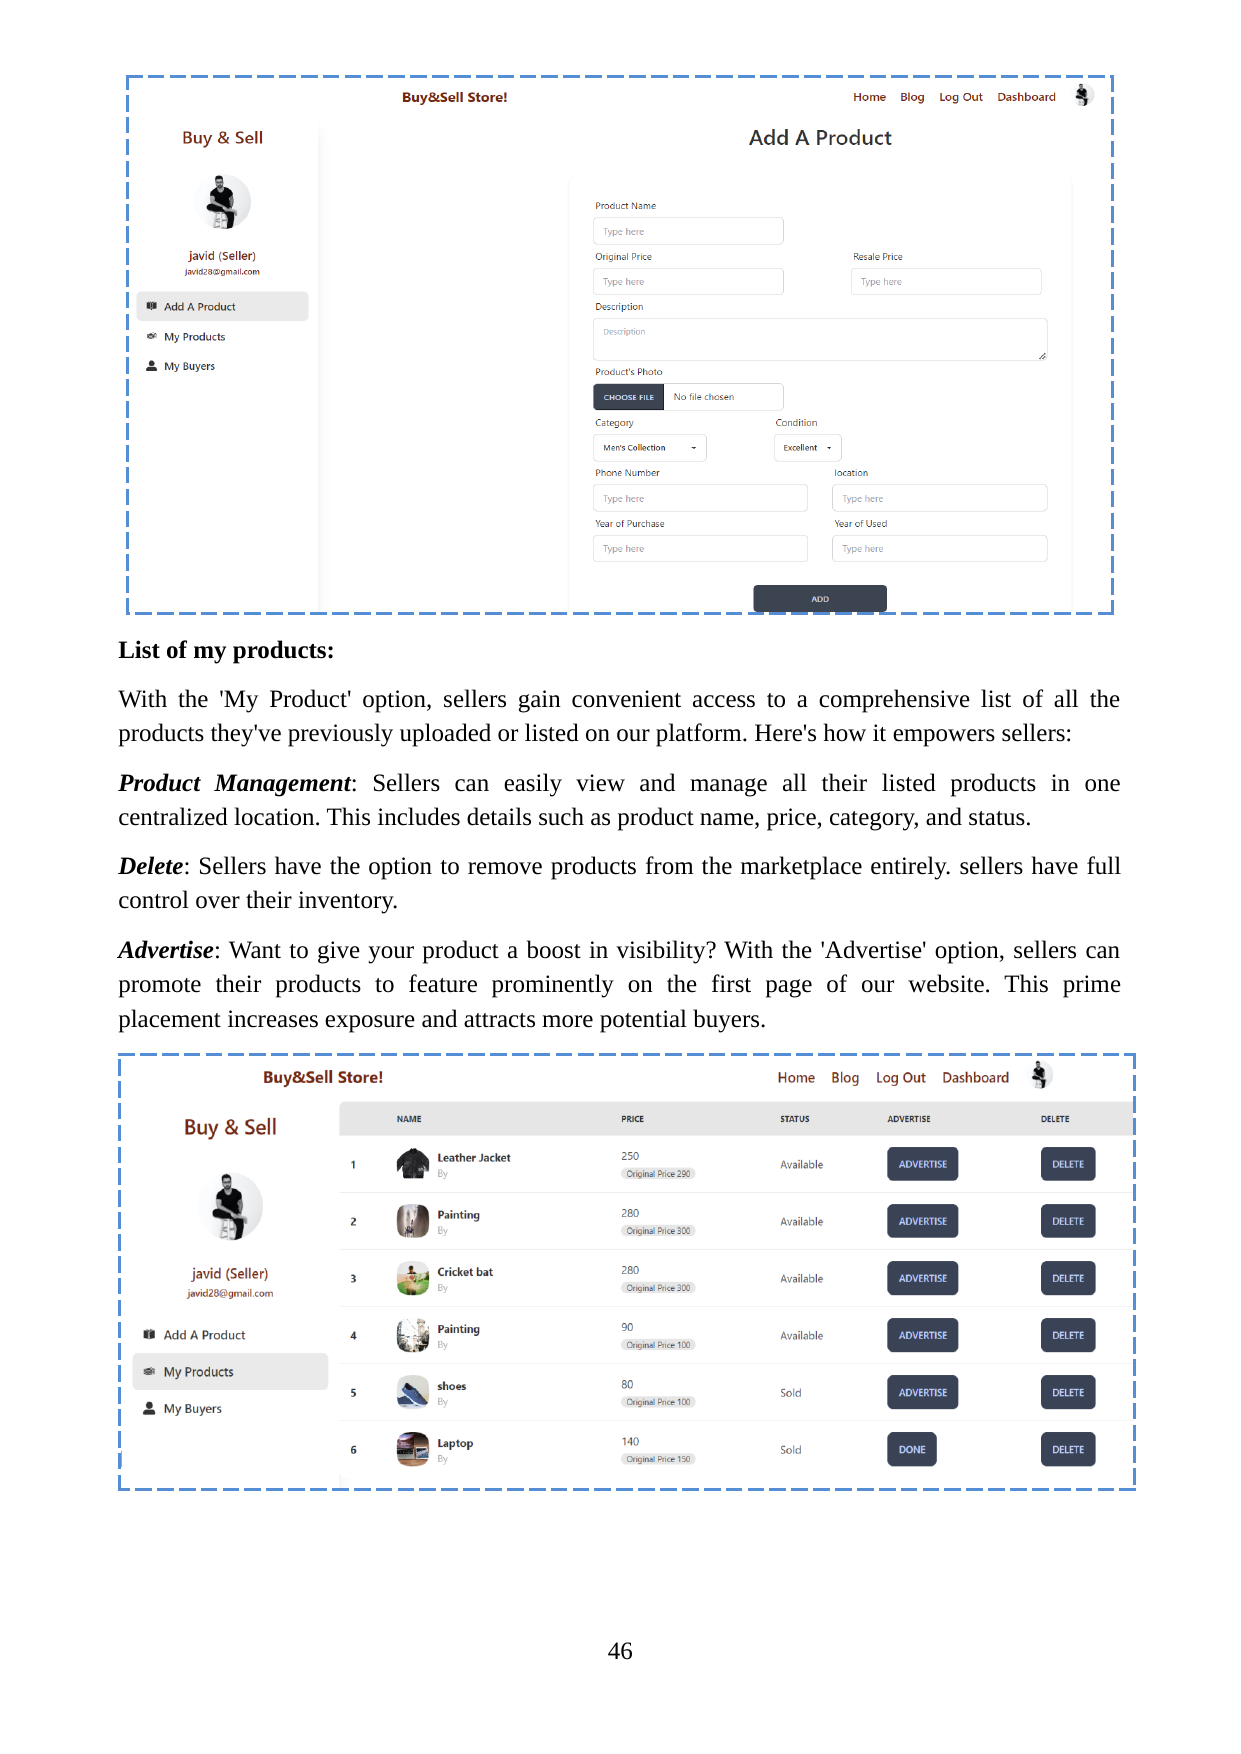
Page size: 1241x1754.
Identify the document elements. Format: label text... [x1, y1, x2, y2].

text Product Management: Sellers can easily view and manage all their listed products in one centralized location. This includes details such as product name, price, category, and status. [118, 768, 1122, 831]
text List of my products: [118, 635, 1122, 664]
text With the 'My Product' option, sellers gain convenient access to a comprehensive list of all the products they've previously uploaded or listed on our platform. Here's how it empowers sellers: [118, 684, 1122, 747]
text Advertise: Want to give your product a boost in visibility? With the 'Advertise' option, sellers can promote their products to feature prominently on the first page of our website. This prime placement increases exposure and attracts more potential buyers. [118, 935, 1122, 1032]
text Delete: Sellers have the option to remove products from the marketplace entirely. sellers have full control over their inventory. [118, 851, 1122, 914]
